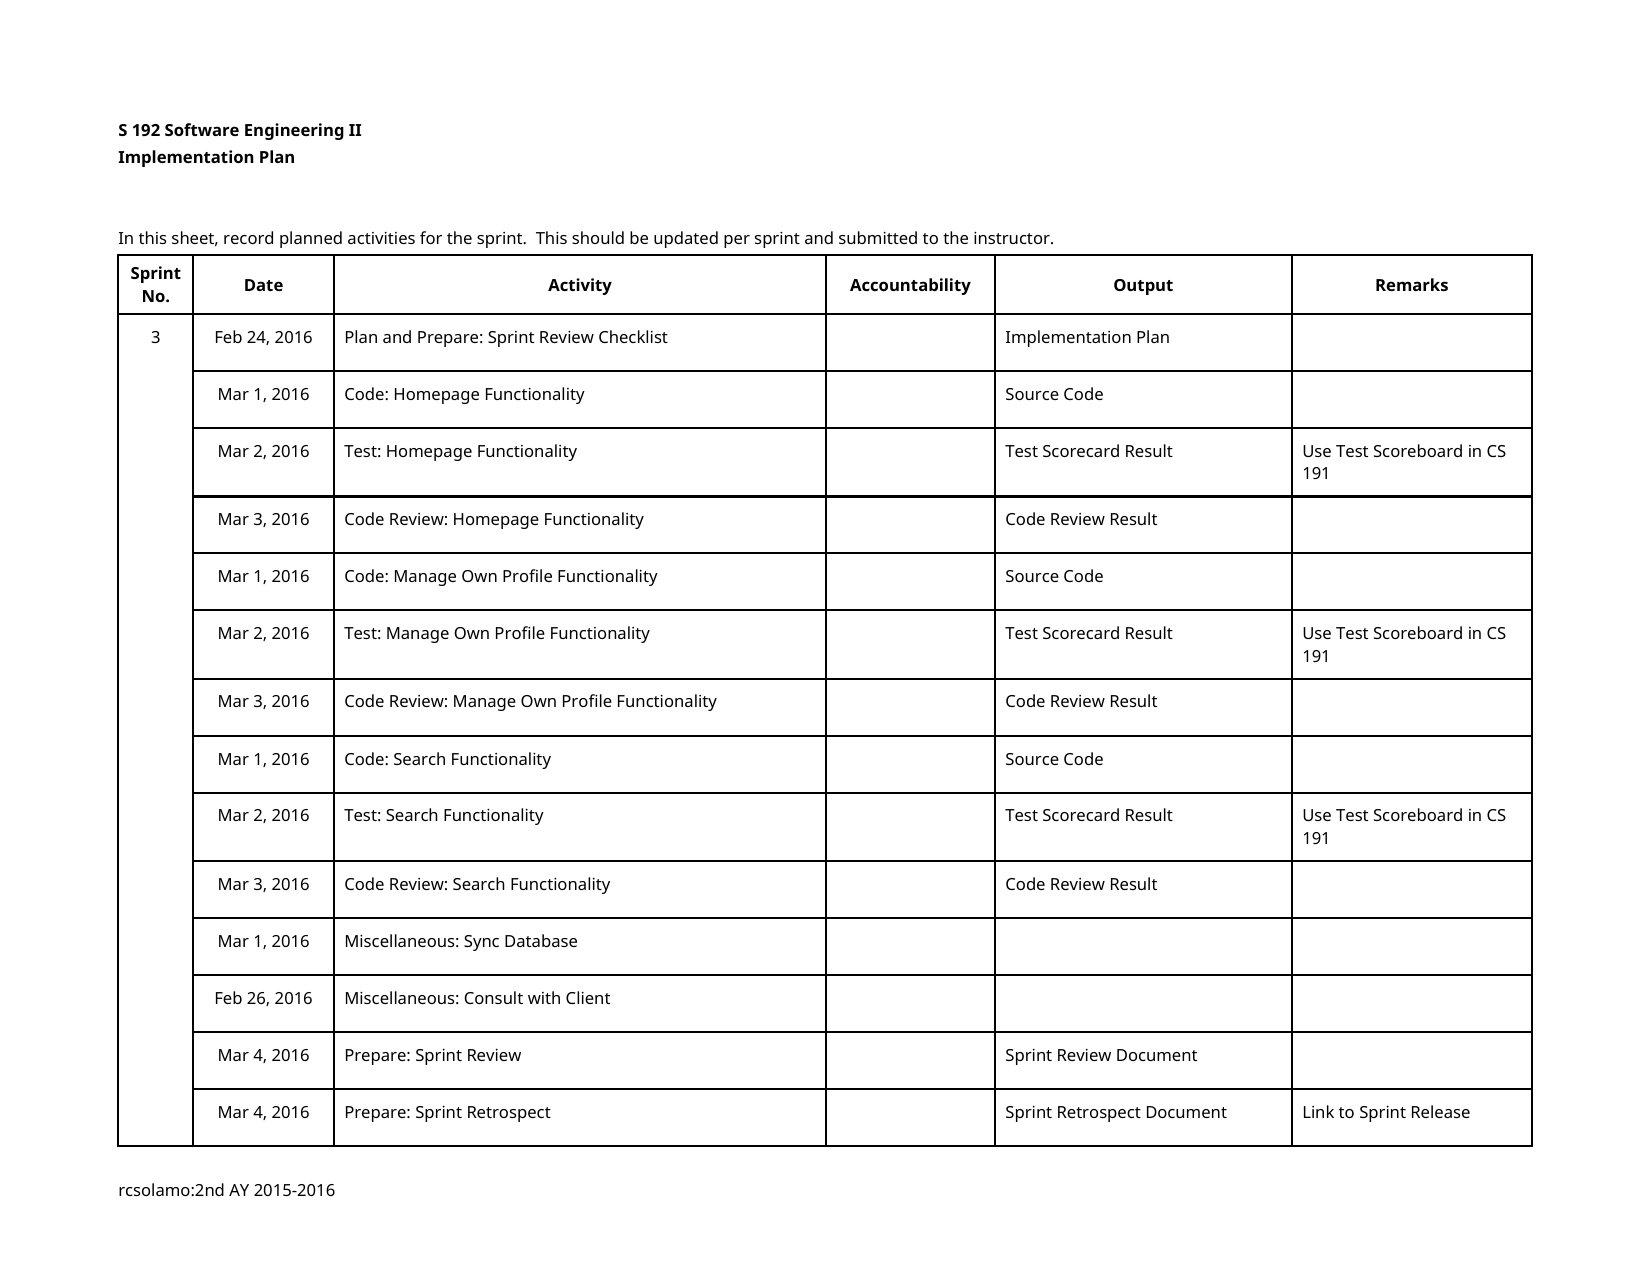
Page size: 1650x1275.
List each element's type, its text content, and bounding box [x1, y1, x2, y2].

table_cell [1293, 976, 1531, 1031]
table_cell Test Scorecard Result [996, 611, 1291, 678]
table_cell Use Test Scoreboard in CS 191 [1293, 429, 1531, 495]
text In this sheet, record planned activities for the sprint. This should be updated per sprint and submitted to the instructor. [118, 227, 1532, 249]
table_cell Test Scorecard Result [996, 429, 1291, 495]
table_cell 3 [119, 315, 192, 1145]
table_cell Code Review: Manage Own Profile Functionality [335, 680, 825, 734]
table_cell Feb 26, 2016 [194, 976, 333, 1031]
table_cell Code Review: Search Functionality [335, 862, 825, 917]
table_cell [1293, 315, 1531, 370]
table_cell [1293, 919, 1531, 974]
table_header Accountability [827, 256, 994, 313]
table_cell [996, 919, 1291, 974]
table_cell Code Review Result [996, 862, 1291, 917]
table_cell Test: Search Functionality [335, 794, 825, 860]
table_cell [827, 862, 994, 917]
table_cell [1293, 372, 1531, 427]
table_cell Source Code [996, 372, 1291, 427]
table_cell Mar 1, 2016 [194, 372, 333, 427]
table_cell Sprint Retrospect Document [996, 1090, 1291, 1145]
table_cell [996, 976, 1291, 1031]
table_cell [1293, 1033, 1531, 1088]
table_cell [827, 372, 994, 427]
table_cell [827, 1033, 994, 1088]
table_cell Code: Manage Own Profile Functionality [335, 554, 825, 609]
table_cell [827, 554, 994, 609]
table_cell Miscellaneous: Consult with Client [335, 976, 825, 1031]
table_cell Mar 4, 2016 [194, 1090, 333, 1145]
text S 192 Software Engineering II [118, 118, 1532, 141]
table_cell Code Review Result [996, 498, 1291, 552]
table_cell [827, 737, 994, 792]
table_header Date [194, 256, 333, 313]
table_cell Implementation Plan [996, 315, 1291, 370]
table_cell [827, 315, 994, 370]
table_cell Mar 1, 2016 [194, 554, 333, 609]
table_cell Use Test Scoreboard in CS 191 [1293, 611, 1531, 678]
table_cell Mar 3, 2016 [194, 862, 333, 917]
table_cell [1293, 680, 1531, 734]
table_cell Mar 4, 2016 [194, 1033, 333, 1088]
table_cell Miscellaneous: Sync Database [335, 919, 825, 974]
table_cell [1293, 862, 1531, 917]
table_cell Feb 24, 2016 [194, 315, 333, 370]
text Implementation Plan [118, 145, 1532, 168]
table_header Output [996, 256, 1291, 313]
table_cell [1293, 554, 1531, 609]
table_cell [827, 976, 994, 1031]
table_cell Source Code [996, 737, 1291, 792]
table_cell Plan and Prepare: Sprint Review Checklist [335, 315, 825, 370]
table_cell [827, 611, 994, 678]
table_cell Test: Manage Own Profile Functionality [335, 611, 825, 678]
table_cell Source Code [996, 554, 1291, 609]
table_cell [827, 429, 994, 495]
table_cell Code: Homepage Functionality [335, 372, 825, 427]
table_cell Test: Homepage Functionality [335, 429, 825, 495]
table_cell Code: Search Functionality [335, 737, 825, 792]
table_cell Use Test Scoreboard in CS 191 [1293, 794, 1531, 860]
table_cell [827, 919, 994, 974]
table_cell Mar 3, 2016 [194, 498, 333, 552]
table_cell [827, 794, 994, 860]
table_cell Test Scorecard Result [996, 794, 1291, 860]
table_cell Mar 2, 2016 [194, 794, 333, 860]
table_cell [827, 1090, 994, 1145]
table_cell [1293, 737, 1531, 792]
table_cell Mar 1, 2016 [194, 737, 333, 792]
table_cell Mar 2, 2016 [194, 611, 333, 678]
table_header Sprint No. [119, 256, 192, 313]
table_header Activity [335, 256, 825, 313]
table_header Remarks [1293, 256, 1531, 313]
table_cell [827, 498, 994, 552]
table_cell [1293, 498, 1531, 552]
table_cell Code Review: Homepage Functionality [335, 498, 825, 552]
table_cell Sprint Review Document [996, 1033, 1291, 1088]
table_cell Mar 1, 2016 [194, 919, 333, 974]
table_cell Code Review Result [996, 680, 1291, 734]
table_cell Mar 2, 2016 [194, 429, 333, 495]
table_cell Prepare: Sprint Review [335, 1033, 825, 1088]
table_cell [827, 680, 994, 734]
table_cell Prepare: Sprint Retrospect [335, 1090, 825, 1145]
table_cell Link to Sprint Release [1293, 1090, 1531, 1145]
table_cell Mar 3, 2016 [194, 680, 333, 734]
